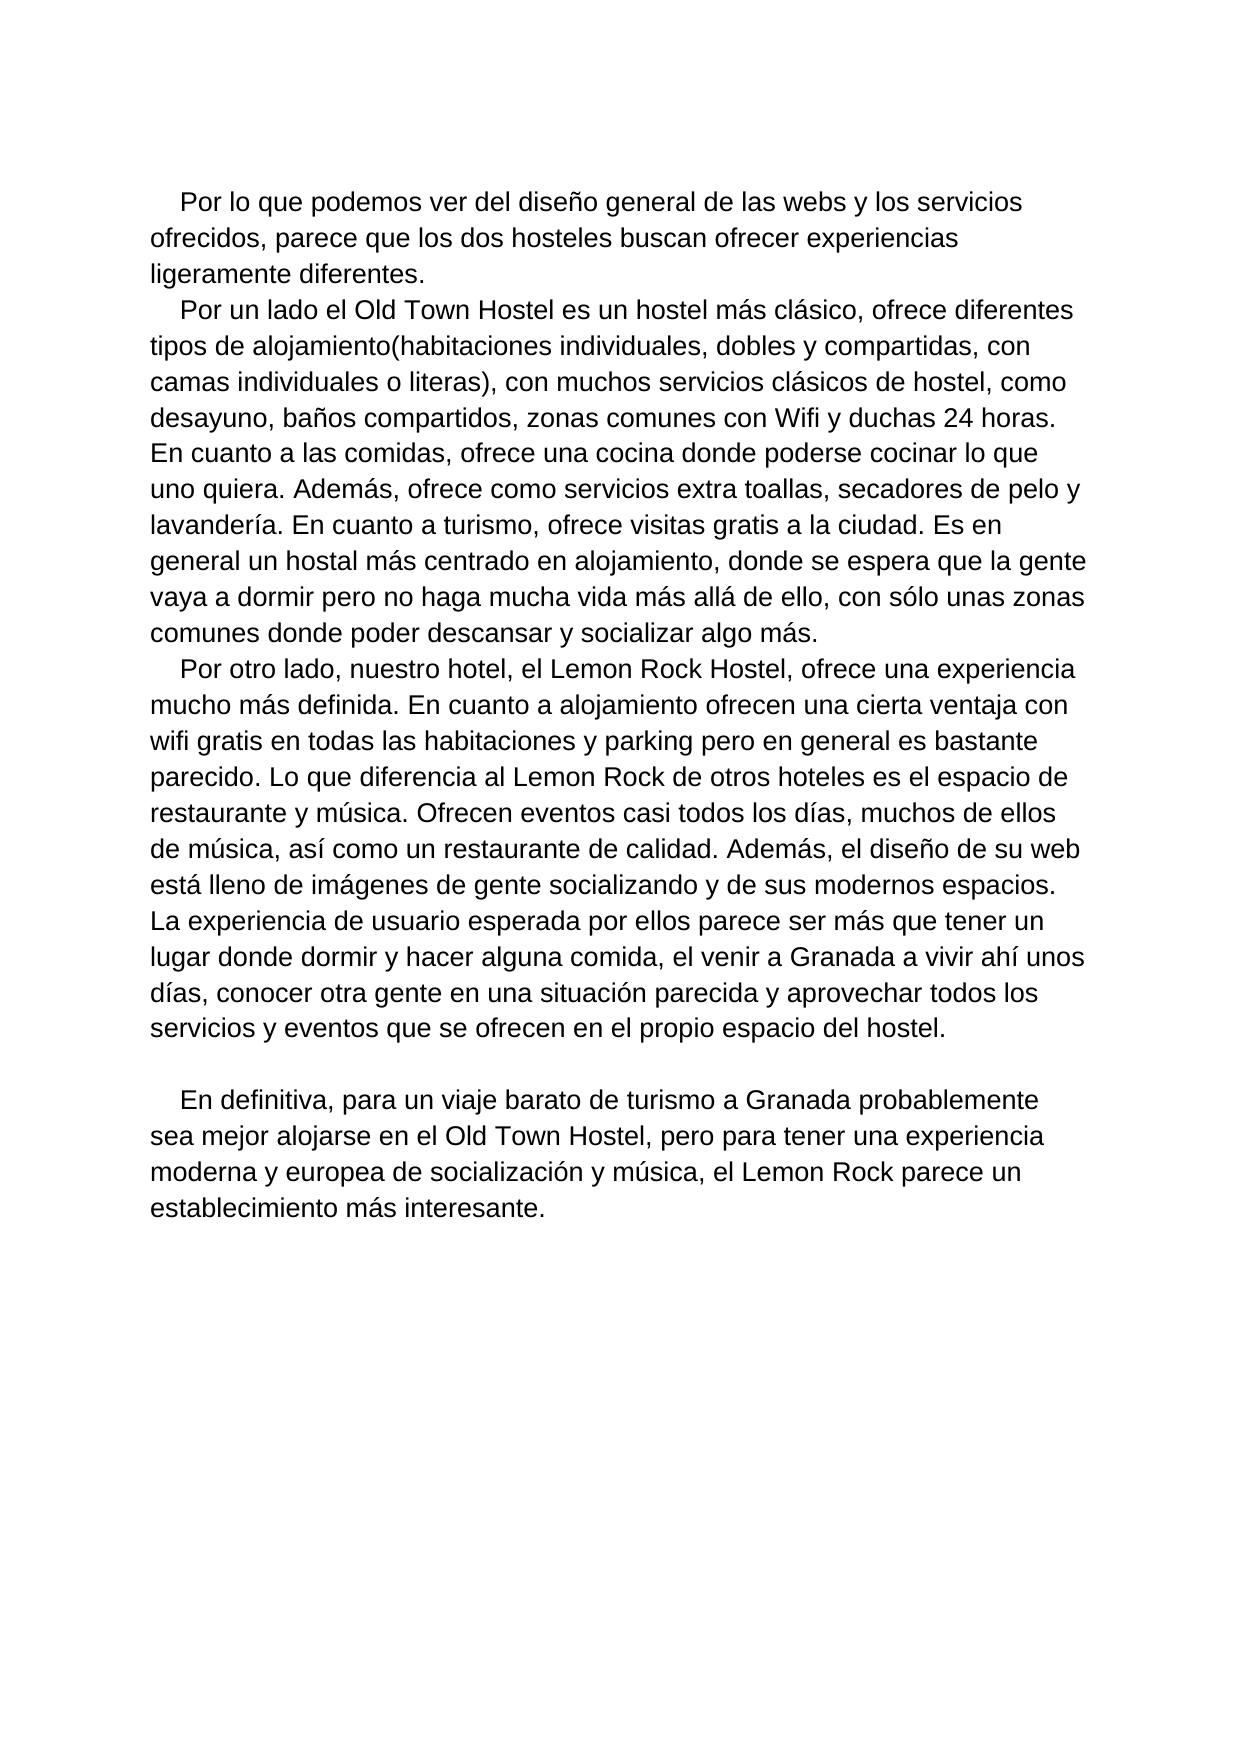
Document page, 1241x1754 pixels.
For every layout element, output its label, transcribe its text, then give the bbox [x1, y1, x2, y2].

text En definitiva, para un viaje barato de turismo a Granada probablemente sea mejor alojarse en el Old Town Hostel, pero para tener una experiencia moderna y europea de socialización y música, el Lemon Rock parece un establecimiento más interesante. [150, 1084, 1090, 1223]
text Por un lado el Old Town Hostel es un hostel más clásico, ofrece diferentes tipos de alojamiento(habitaciones individuales, dobles y compartidas, con camas individuales o literas), con muchos servicios clásicos de hostel, como desayuno, baños compartidos, zonas comunes con Wifi y duchas 24 horas. En cuanto a las comidas, ofrece una cocina donde poderse cocinar lo que uno quiera. Además, ofrece como servicios extra toallas, secadores de pelo y lavandería. En cuanto a turismo, ofrece visitas gratis a la ciudad. Es en general un hostal más centrado en alojamiento, donde se espera que la gente vaya a dormir pero no haga mucha vida más allá de ello, con sólo unas zonas comunes donde poder descansar y socializar algo más. [150, 294, 1090, 648]
text Por lo que podemos ver del diseño general de las webs y los servicios ofrecidos, parece que los dos hosteles buscan ofrecer experiencias ligeramente diferentes. [150, 186, 1090, 289]
text Por otro lado, nuestro hotel, el Lemon Rock Hostel, ofrece una experiencia mucho más definida. En cuanto a alojamiento ofrecen una cierta ventaja con wifi gratis en todas las habitaciones y parking pero en general es bastante parecido. Lo que diferencia al Lemon Rock de otros hoteles es el espacio de restaurante y música. Ofrecen eventos casi todos los días, muchos de ellos de música, así como un restaurante de calidad. Además, el diseño de su web está lleno de imágenes de gente socializando y de sus modernos espacios. La experiencia de usuario esperada por ellos parece ser más que tener un lugar donde dormir y hacer alguna comida, el venir a Granada a vivir ahí unos días, conocer otra gente en una situación parecida y aprovechar todos los servicios y eventos que se ofrecen en el propio espacio del hostel. [150, 653, 1090, 1044]
